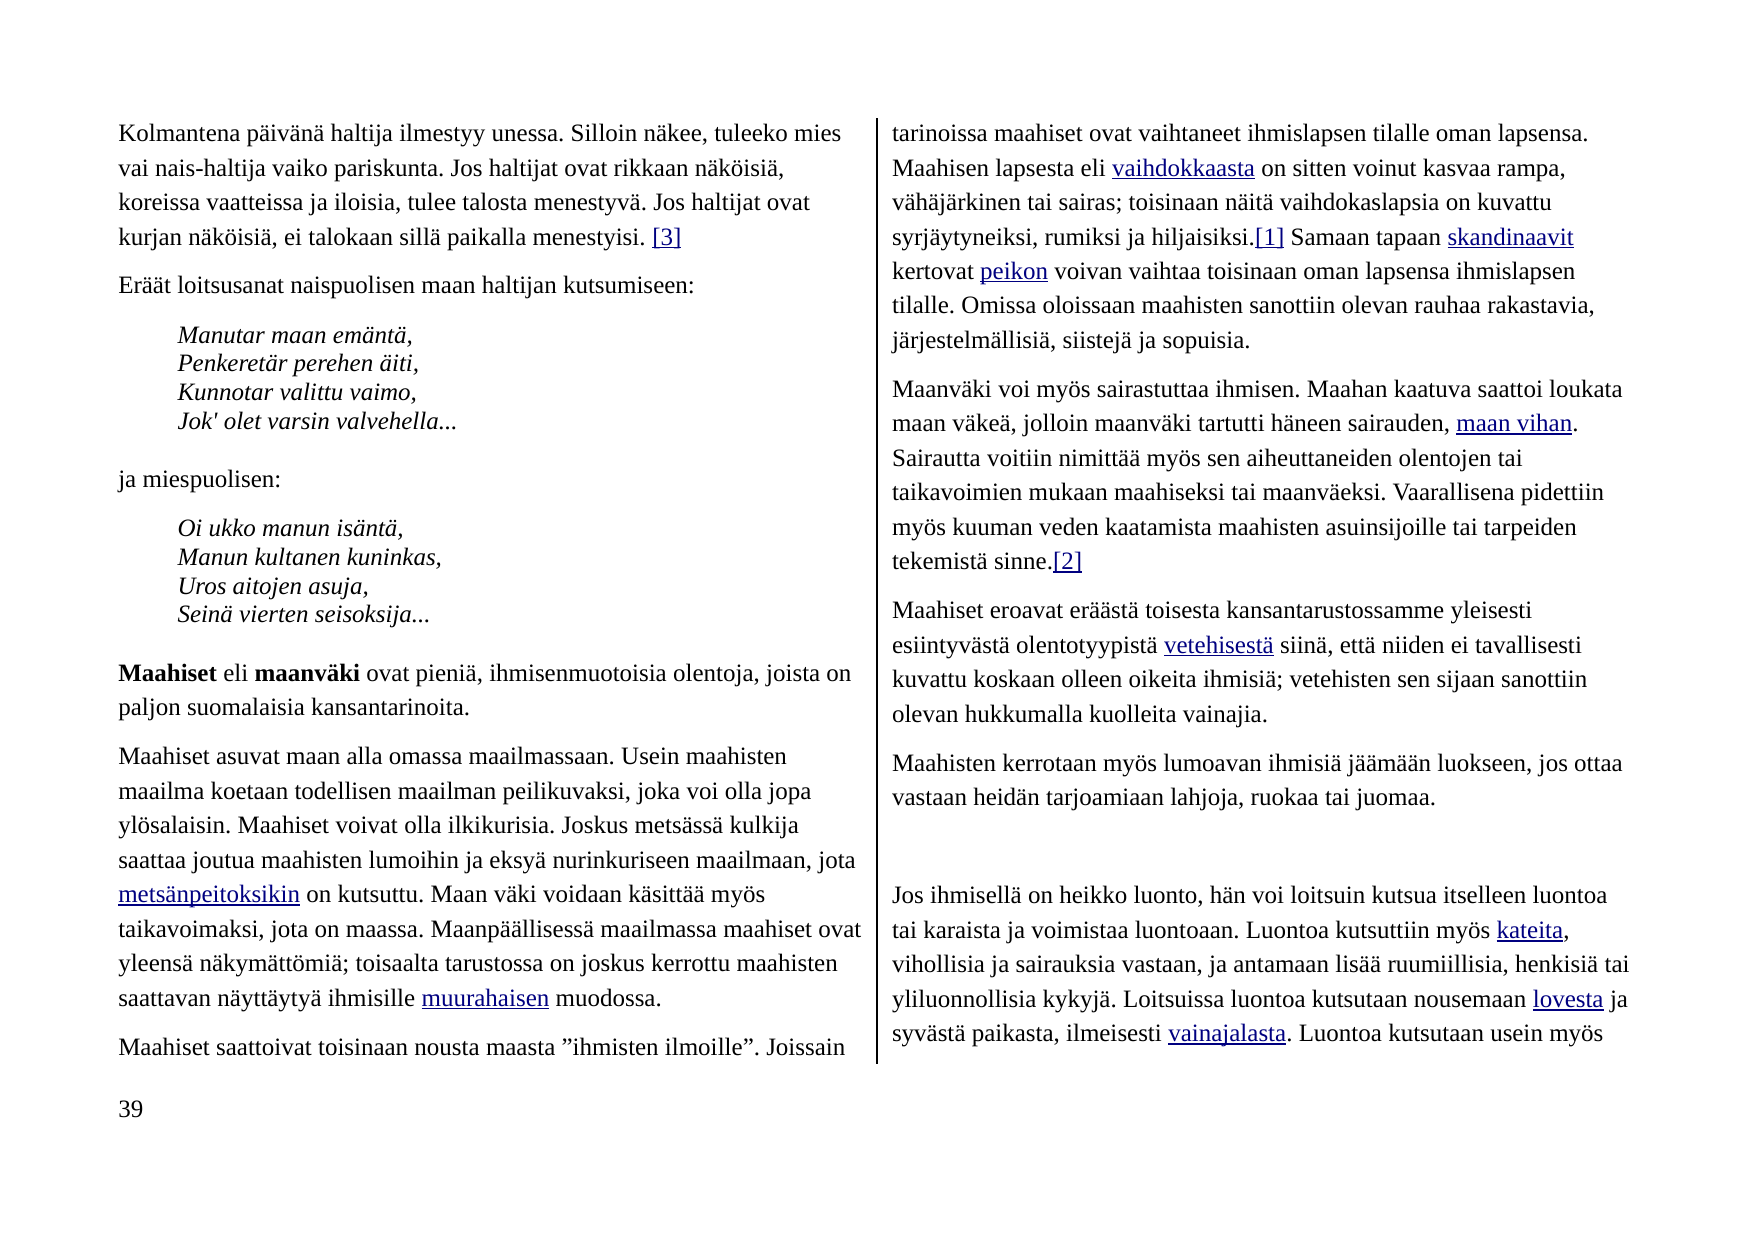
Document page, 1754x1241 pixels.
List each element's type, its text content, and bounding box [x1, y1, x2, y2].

list Penkeretär perehen äiti, [177, 348, 862, 377]
text Maahisten kerrotaan myös lumoavan ihmisiä jäämään luokseen, jos ottaa vastaan heidän tarjoamiaan lahjoja, ruokaa tai juomaa. [892, 748, 1635, 811]
text Maanväki voi myös sairastuttaa ihmisen. Maahan kaatuva saattoi loukata maan väkeä, jolloin maanväki tartutti häneen sairauden, maan vihan. Sairautta voitiin nimittää myös sen aiheuttaneiden olentojen tai taikavoimien mukaan maahiseksi tai maanväeksi. Vaarallisena pidettiin myös kuuman veden kaatamista maahisten asuinsijoille tai tarpeiden tekemistä sinne.[2] [892, 374, 1635, 575]
list Manun kultanen kuninkas, [177, 542, 862, 571]
list Uros aitojen asuja, [177, 571, 862, 599]
text Eräät loitsusanat naispuolisen maan haltijan kutsumiseen: [118, 271, 862, 299]
list Manutar maan emäntä, [177, 320, 862, 348]
text Kolmantena päivänä haltija ilmestyy unessa. Silloin näkee, tuleeko mies vai nais-haltija vaiko pariskunta. Jos haltijat ovat rikkaan näköisiä, koreissa vaatteissa ja iloisia, tulee talosta menestyvä. Jos haltijat ovat kurjan näköisiä, ei talokaan sillä paikalla menestyisi. [3] [118, 118, 862, 250]
text Jos ihmisellä on heikko luonto, hän voi loitsuin kutsua itselleen luontoa tai karaista ja voimistaa luontoaan. Luontoa kutsuttiin myös kateita, vihollisia ja sairauksia vastaan, ja antamaan lisää ruumiillisia, henkisiä tai yliluonnollisia kykyjä. Loitsuissa luontoa kutsutaan nousemaan lovesta ja syvästä paikasta, ilmeisesti vainajalasta. Luontoa kutsutaan usein myös [892, 881, 1635, 1047]
list Kunnotar valittu vaimo, [177, 377, 862, 406]
list Oi ukko manun isäntä, [177, 513, 862, 542]
text Maahiset eli maanväki ovat pieniä, ihmisenmuotoisia olentoja, joista on paljon suomalaisia kansantarinoita. [118, 658, 862, 721]
list Seinä vierten seisoksija... [177, 599, 862, 628]
text ja miespuolisen: [118, 464, 862, 493]
text Maahiset asuvat maan alla omassa maailmassaan. Usein maahisten maailma koetaan todellisen maailman peilikuvaksi, joka voi olla jopa ylösalaisin. Maahiset voivat olla ilkikurisia. Joskus metsässä kulkija saattaa joutua maahisten lumoihin ja eksyä nurinkuriseen maailmaan, jota metsänpeitoksikin on kutsuttu. Maan väki voidaan käsittää myös taikavoimaksi, jota on maassa. Maanpäällisessä maailmassa maahiset ovat yleensä näkymättömiä; toisaalta tarustossa on joskus kerrottu maahisten saattavan näyttäytyä ihmisille muurahaisen muodossa. [118, 741, 862, 1011]
list Jok' olet varsin valvehella... [177, 406, 862, 435]
text tarinoissa maahiset ovat vaihtaneet ihmislapsen tilalle oman lapsensa. Maahisen lapsesta eli vaihdokkaasta on sitten voinut kasvaa rampa, vähäjärkinen tai sairas; toisinaan näitä vaihdokaslapsia on kuvattu syrjäytyneiksi, rumiksi ja hiljaisiksi.[1] Samaan tapaan skandinaavit kertovat peikon voivan vaihtaa toisinaan oman lapsensa ihmislapsen tilalle. Omissa oloissaan maahisten sanottiin olevan rauhaa rakastavia, järjestelmällisiä, siistejä ja sopuisia. [892, 118, 1635, 354]
text Maahiset saattoivat toisinaan nousta maasta ”ihmisten ilmoille”. Joissain [118, 1032, 862, 1060]
text Maahiset eroavat eräästä toisesta kansantarustossamme yleisesti esiintyvästä olentotyypistä vetehisestä siinä, että niiden ei tavallisesti kuvattu koskaan olleen oikeita ihmisiä; vetehisten sen sijaan sanottiin olevan hukkumalla kuolleita vainajia. [892, 596, 1635, 728]
